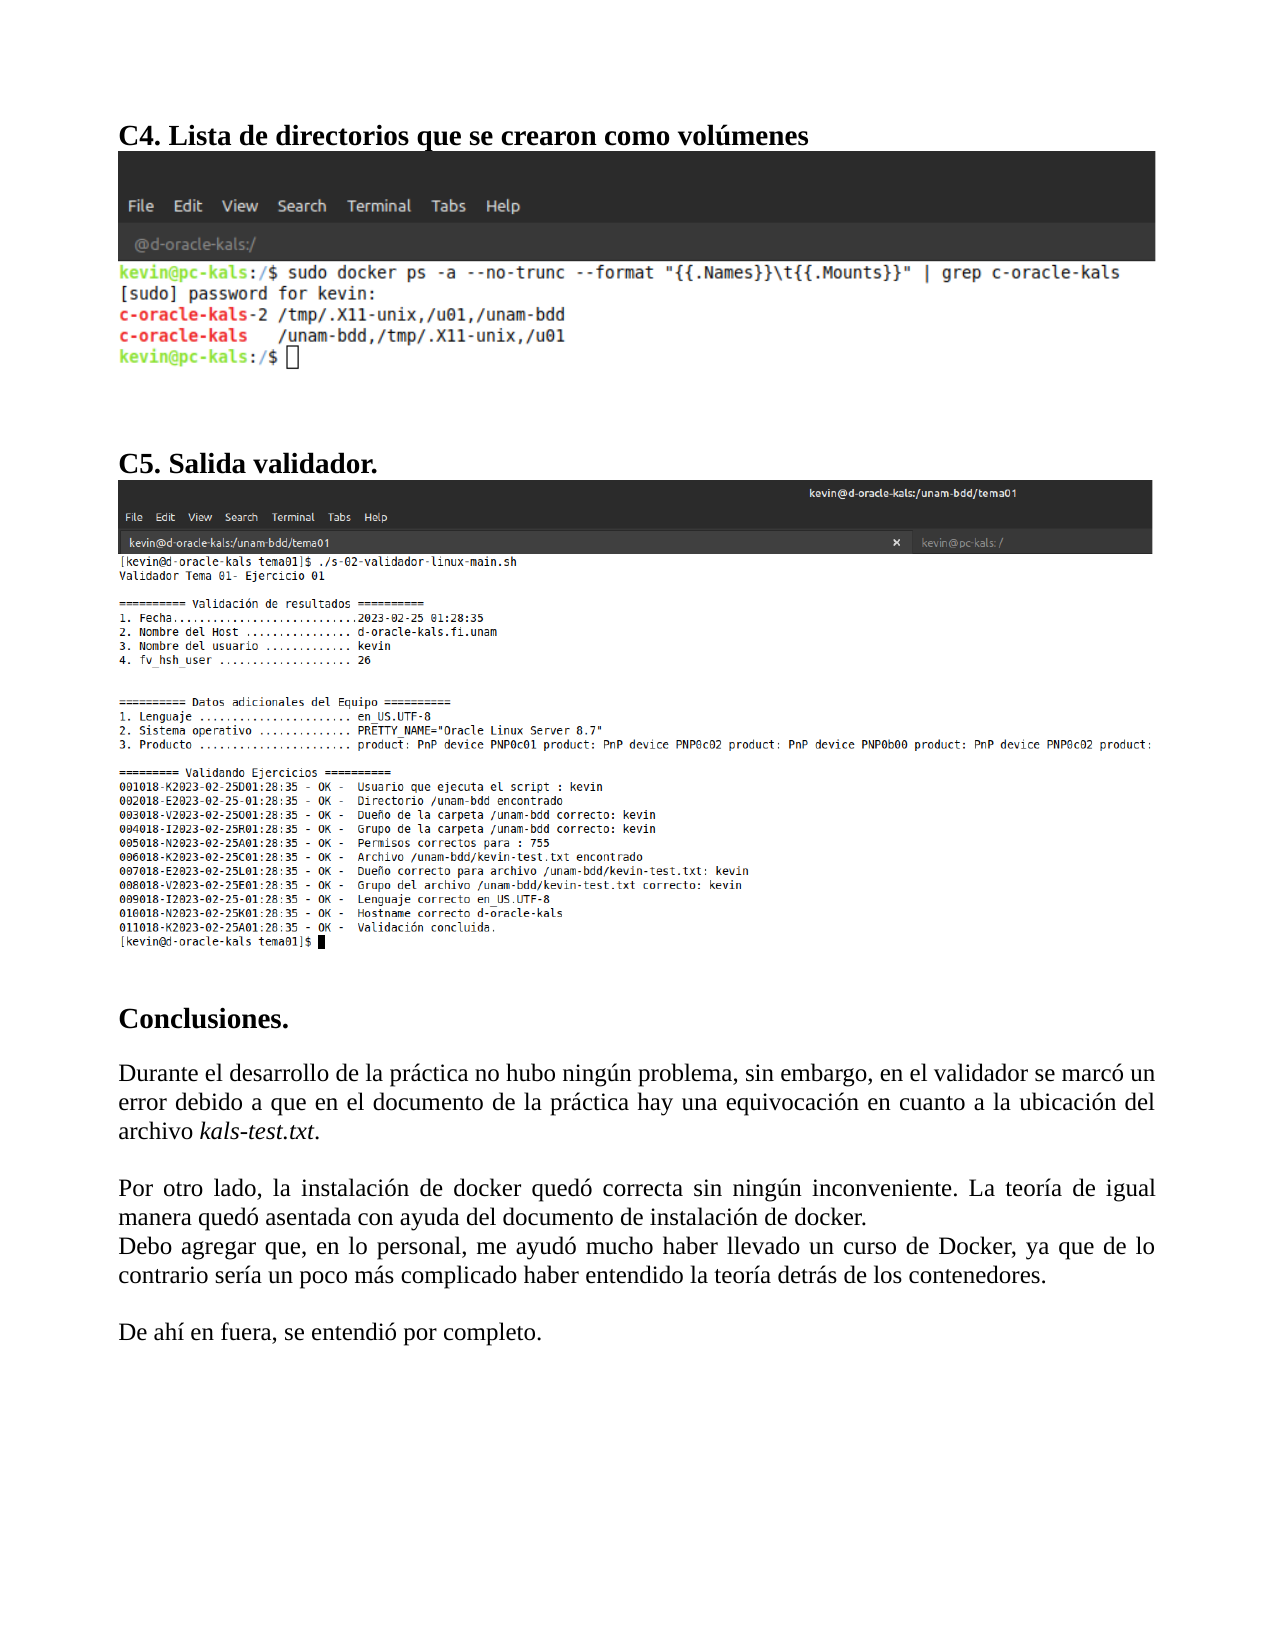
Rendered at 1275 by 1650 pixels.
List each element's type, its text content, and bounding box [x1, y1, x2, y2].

text Debo agregar que, en lo personal, me ayudó mucho haber llevado un curso de Docker, ya que de lo contrario sería un poco más complicado haber entendido la teoría detrás de los contenedores. [118, 1231, 1157, 1288]
text De ahí en fuera, se entendió por completo. [118, 1317, 1157, 1346]
text Conclusiones. [118, 1001, 1157, 1034]
text Por otro lado, la instalación de docker quedó correcta sin ningún inconveniente. La teoría de igual manera quedó asentada con ayuda del documento de instalación de docker. [118, 1173, 1157, 1231]
text Durante el desarrollo de la práctica no hubo ningún problema, sin embargo, en el validador se marcó un error debido a que en el documento de la práctica hay una equivocación en cuanto a la ubicación del archivo kals-test.txt. [118, 1058, 1157, 1145]
text C5. Salida validador. [118, 447, 1157, 480]
text C4. Lista de directorios que se crearon como volúmenes [118, 118, 1157, 152]
